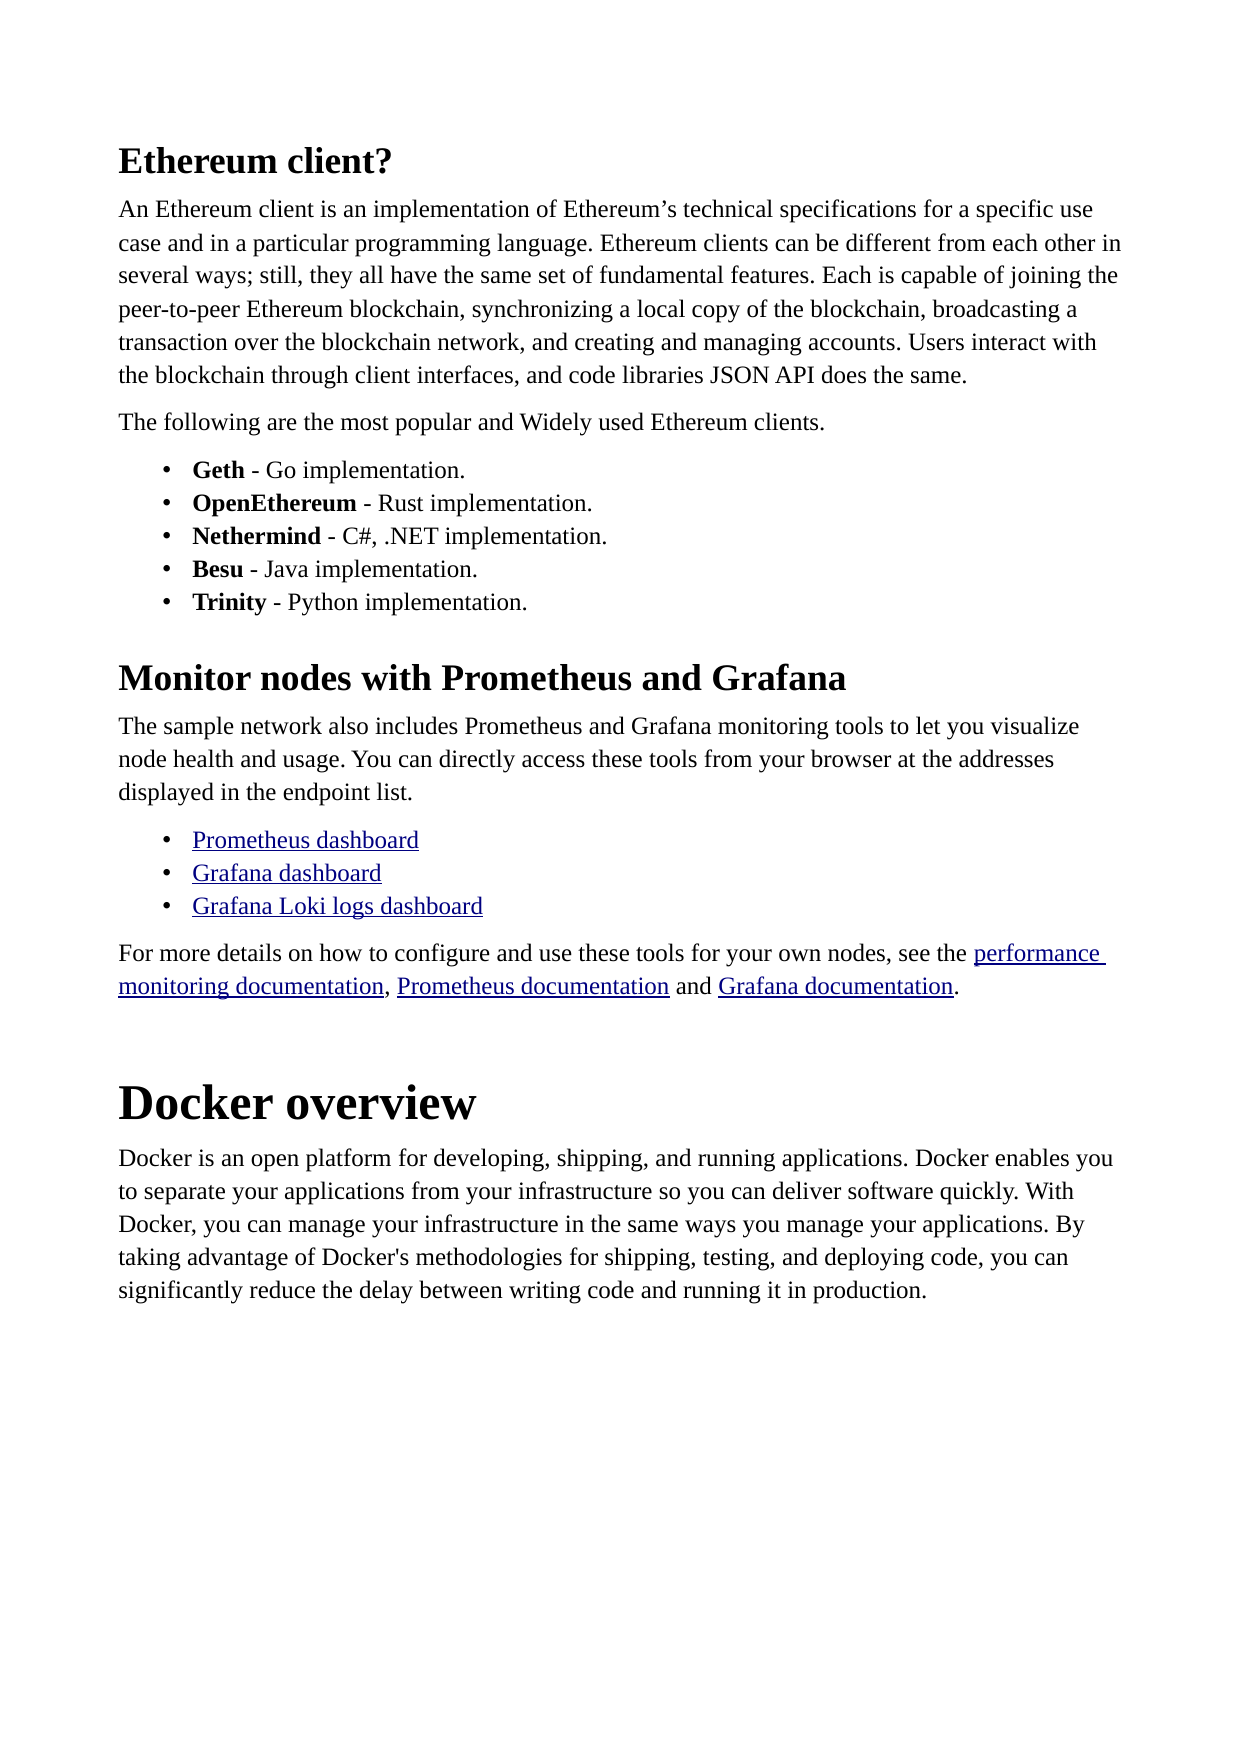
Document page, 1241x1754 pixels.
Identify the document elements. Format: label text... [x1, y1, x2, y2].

list OpenEthereum - Rust implementation. [162, 488, 1122, 517]
list Trinity - Python implementation. [162, 587, 1122, 616]
subtitle Docker overview [118, 1073, 1122, 1130]
list Grafana Loki logs dashboard [162, 891, 1122, 919]
text Docker is an open platform for developing, shipping, and running applications. Docker enables you to separate your applications from your infrastructure so you can deliver software quickly. With Docker, you can manage your infrastructure in the same ways you manage your applications. By taking advantage of Docker's methodologies for shipping, testing, and deploying code, you can significantly reduce the delay between writing code and running it in production. [118, 1143, 1122, 1303]
text An Ethereum client is an implementation of Ethereum’s technical specifications for a specific use case and in a particular programming language. Ethereum clients can be different from each other in several ways; still, they all have the same set of fundamental features. Each is capable of joining the peer-to-peer Ethereum blockchain, synchronizing a local copy of the blockchain, broadcasting a transaction over the blockchain network, and creating and managing accounts. Users interact with the blockchain through client interfaces, and code libraries JSON API does the same. [118, 194, 1122, 388]
list Geth - Go implementation. [162, 455, 1122, 484]
list Besu - Java implementation. [162, 554, 1122, 583]
list Grafana dashboard [162, 858, 1122, 886]
text For more details on how to configure and use these tools for your own nodes, see the performance monitoring documentation, Prometheus documentation and Grafana documentation. [118, 938, 1122, 1000]
text The sample network also includes Prometheus and Grafana monitoring tools to let you visualize node health and usage. You can directly access these tools from your browser at the addresses displayed in the endpoint list. [118, 711, 1122, 806]
list Nethermind - C#, .NET implementation. [162, 521, 1122, 550]
subtitle Monitor nodes with Prometheus and Grafana [118, 655, 1122, 698]
list Prometheus dashboard [162, 825, 1122, 853]
text The following are the most popular and Widely used Ethereum clients. [118, 407, 1122, 436]
subtitle Ethereum client? [118, 139, 1122, 182]
